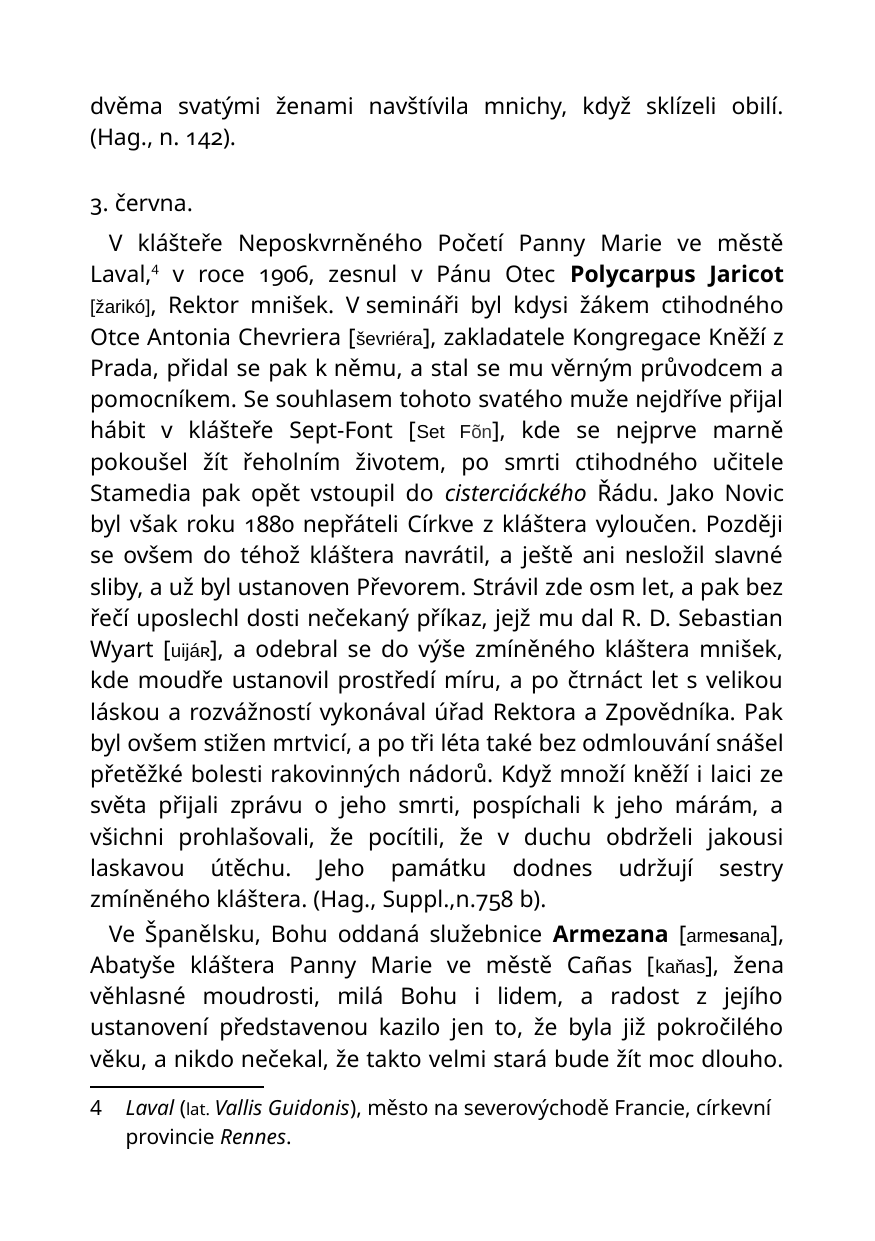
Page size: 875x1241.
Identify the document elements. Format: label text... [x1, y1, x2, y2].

text Laval (lat. Vallis Guidonis), město na severovýchodě Francie, církevní provincie Rennes. [90, 1093, 784, 1150]
text 3. června. [90, 187, 784, 218]
text dvěma svatými ženami navštívila mnichy, když sklízeli obilí. (Hag., n. 142). [90, 90, 784, 152]
text Ve Španělsku, Bohu oddaná služebnice Armezana [armesana], Abatyše kláštera Panny Marie ve městě Cañas [kaňas], žena věhlasné moudrosti, milá Bohu i lidem, a radost z jejího ustanovení představenou kazilo jen to, že byla již pokročilého věku, a nikdo nečekal, že takto velmi stará bude žít moc dlouho. [90, 917, 784, 1074]
text V klášteře Neposkvrněného Početí Panny Marie ve městě Laval, v roce 1906, zesnul v Pánu Otec Polycarpus Jaricot [žarikó], Rektor mnišek. V semináři byl kdysi žákem ctihodného Otce Antonia Chevriera [ševriéra], zakladatele Kongregace Kněží z Prada, přidal se pak k němu, a stal se mu věrným průvodcem a pomocníkem. Se souhlasem tohoto svatého muže nejdříve přijal hábit v klášteře Sept-Font [Set Fõn], kde se nejprve marně pokoušel žít řeholním životem, po smrti ctihodného učitele Stamedia pak opět vstoupil do cisterciáckého Řádu. Jako Novic byl však roku 1880 nepřáteli Církve z kláštera vyloučen. Později se ovšem do téhož kláštera navrátil, a ještě ani nesložil slavné sliby, a už byl ustanoven Převorem. Strávil zde osm let, a pak bez řečí uposlechl dosti nečekaný příkaz, jejž mu dal R. D. Sebastian Wyart [uijáʀ], a odebral se do výše zmíněného kláštera mnišek, kde moudře ustanovil prostředí míru, a po čtrnáct let s velikou láskou a rozvážností vykonával úřad Rektora a Zpovědníka. Pak byl ovšem stižen mrtvicí, a po tři léta také bez odmlouvání snášel přetěžké bolesti rakovinných nádorů. Když množí kněží i laici ze světa přijali zprávu o jeho smrti, pospíchali k jeho márám, a všichni prohlašovali, že pocítili, že v duchu obdrželi jakousi laskavou útěchu. Jeho památku dodnes udržují sestry zmíněného kláštera. (Hag., Suppl.,n.758 b). [90, 227, 784, 914]
